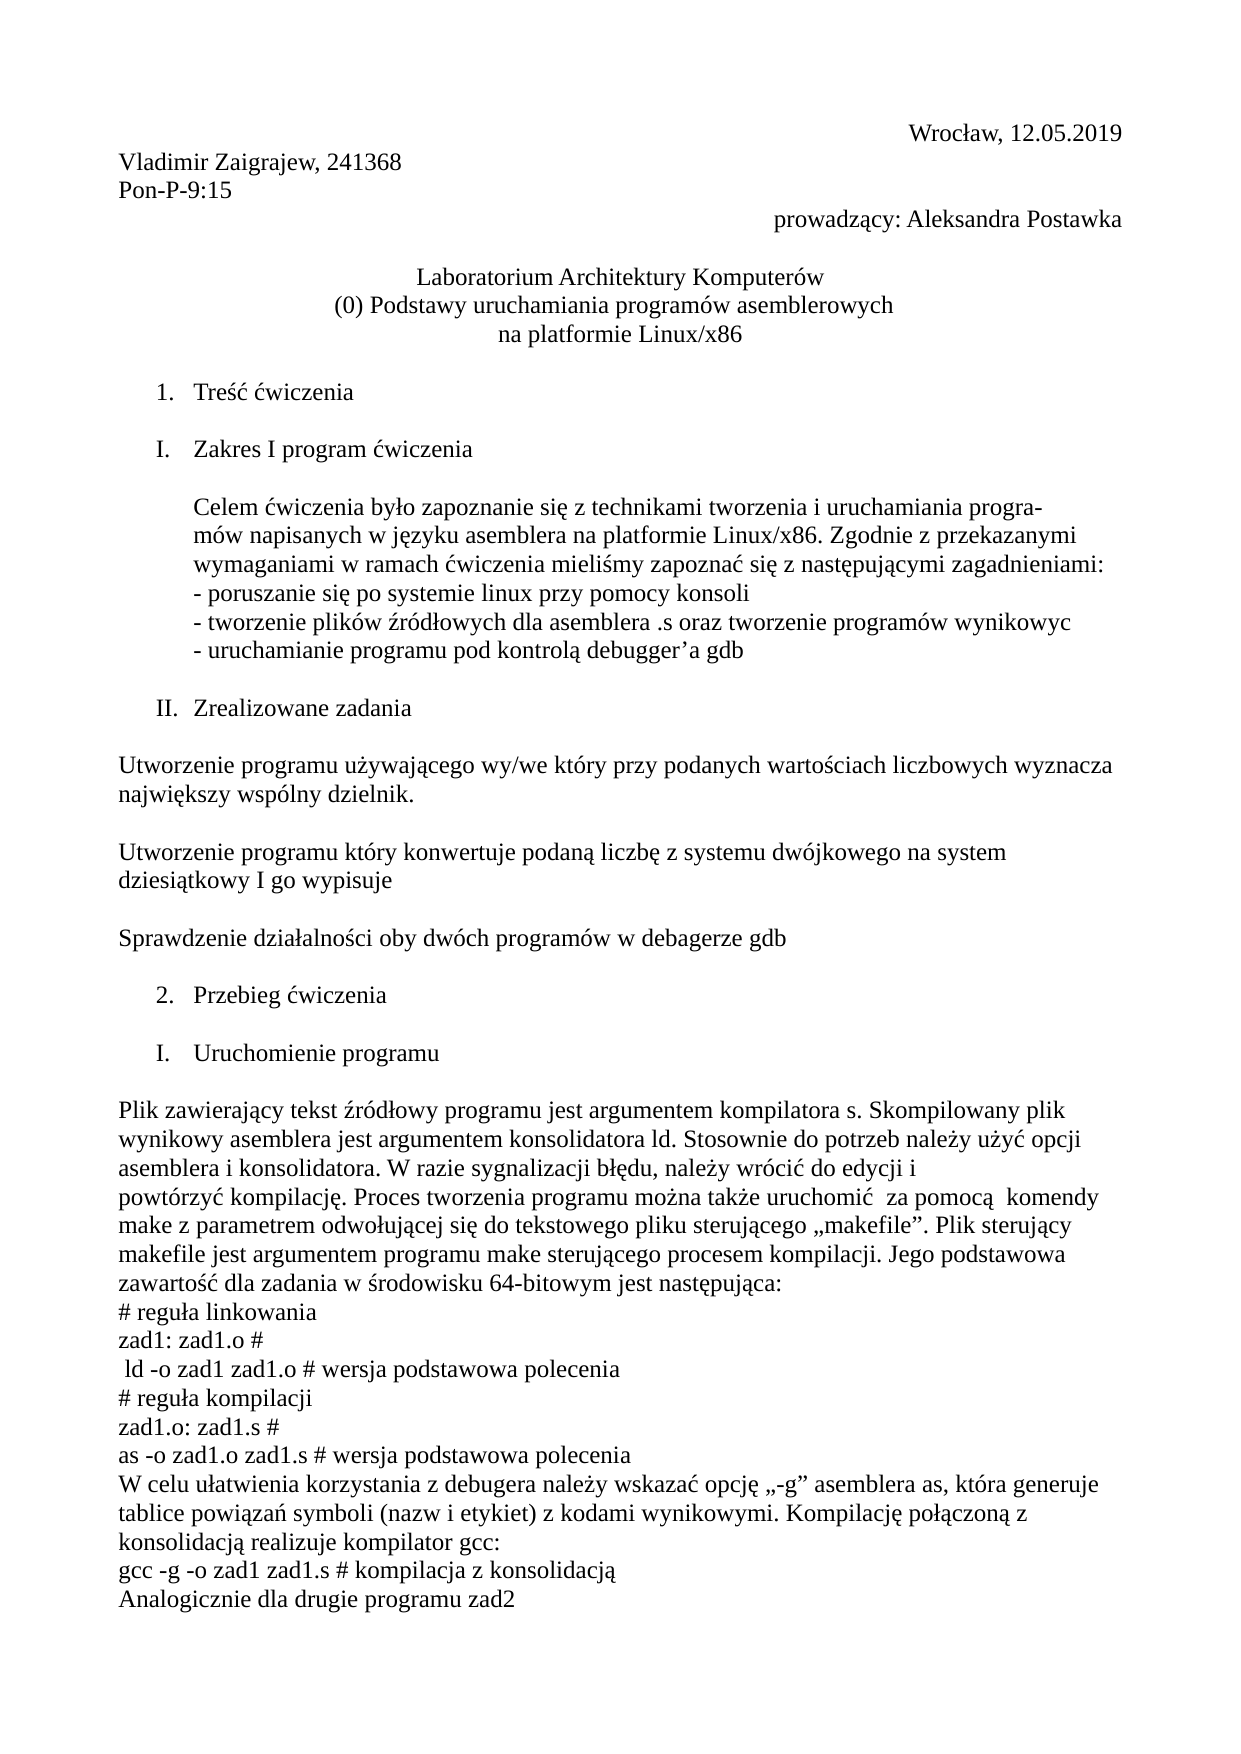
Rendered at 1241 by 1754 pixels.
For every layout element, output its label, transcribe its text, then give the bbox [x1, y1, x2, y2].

text as -o zad1.o zad1.s # wersja podstawowa polecenia [118, 1441, 1122, 1469]
text Utworzenie programu który konwertuje podaną liczbę z systemu dwójkowego na system dziesiątkowy I go wypisuje [118, 837, 1122, 894]
text Sprawdzenie działalności oby dwóch programów w debagerze gdb [118, 923, 1122, 952]
text Laboratorium Architektury Komputerów [118, 262, 1122, 291]
text # reguła kompilacji [118, 1383, 1122, 1412]
text Utworzenie programu używającego wy/we który przy podanych wartościach liczbowych wyznacza największy wspólny dzielnik. [118, 751, 1122, 808]
list - tworzenie plików źródłowych dla asemblera .s oraz tworzenie programów wynikowyc [156, 607, 1122, 636]
list Treść ćwiczenia [156, 377, 1122, 406]
text gcc -g -o zad1 zad1.s # kompilacja z konsolidacją [118, 1556, 1122, 1584]
list wymaganiami w ramach ćwiczenia mieliśmy zapoznać się z następującymi zagadnieniami: [156, 549, 1122, 578]
text zad1.o: zad1.s # [118, 1412, 1122, 1441]
text Wrocław, 12.05.2019 [118, 118, 1122, 147]
list mów napisanych w języku asemblera na platformie Linux/x86. Zgodnie z przekazanymi [156, 521, 1122, 549]
list Zrealizowane zadania [156, 693, 1122, 722]
list Zakres I program ćwiczenia [156, 434, 1122, 463]
text prowadzący: Aleksandra Postawka [118, 204, 1122, 233]
text na platformie Linux/x86 [118, 319, 1122, 348]
text W celu ułatwienia korzystania z debugera należy wskazać opcję „-g” asemblera as, która generuje tablice powiązań symboli (nazw i etykiet) z kodami wynikowymi. Kompilację połączoną z konsolidacją realizuje kompilator gcc: [118, 1469, 1122, 1556]
text Analogicznie dla drugie programu zad2 [118, 1584, 1122, 1613]
text # reguła linkowania [118, 1297, 1122, 1326]
list Celem ćwiczenia było zapoznanie się z technikami tworzenia i uruchamiania progra- [156, 492, 1122, 521]
text zad1: zad1.o # [118, 1326, 1122, 1354]
list Uruchomienie programu [156, 1038, 1122, 1067]
list Przebieg ćwiczenia [156, 981, 1122, 1009]
list - poruszanie się po systemie linux przy pomocy konsoli [156, 578, 1122, 607]
text ld -o zad1 zad1.o # wersja podstawowa polecenia [118, 1354, 1122, 1383]
list - uruchamianie programu pod kontrolą debugger’a gdb [156, 636, 1122, 664]
text Pon-P-9:15 [118, 176, 1122, 204]
text (0) Podstawy uruchamiania programów asemblerowych [118, 291, 1122, 319]
text Plik zawierający tekst źródłowy programu jest argumentem kompilatora s. Skompilowany plik wynikowy asemblera jest argumentem konsolidatora ld. Stosownie do potrzeb należy użyć opcji asemblera i konsolidatora. W razie sygnalizacji błędu, należy wrócić do edycji i powtórzyć kompilację. Proces tworzenia programu można także uruchomić za pomocą komendy make z parametrem odwołującej się do tekstowego pliku sterującego „makefile”. Plik sterujący makefile jest argumentem programu make sterującego procesem kompilacji. Jego podstawowa zawartość dla zadania w środowisku 64-bitowym jest następująca: [118, 1096, 1122, 1297]
text Vladimir Zaigrajew, 241368 [118, 147, 1122, 176]
